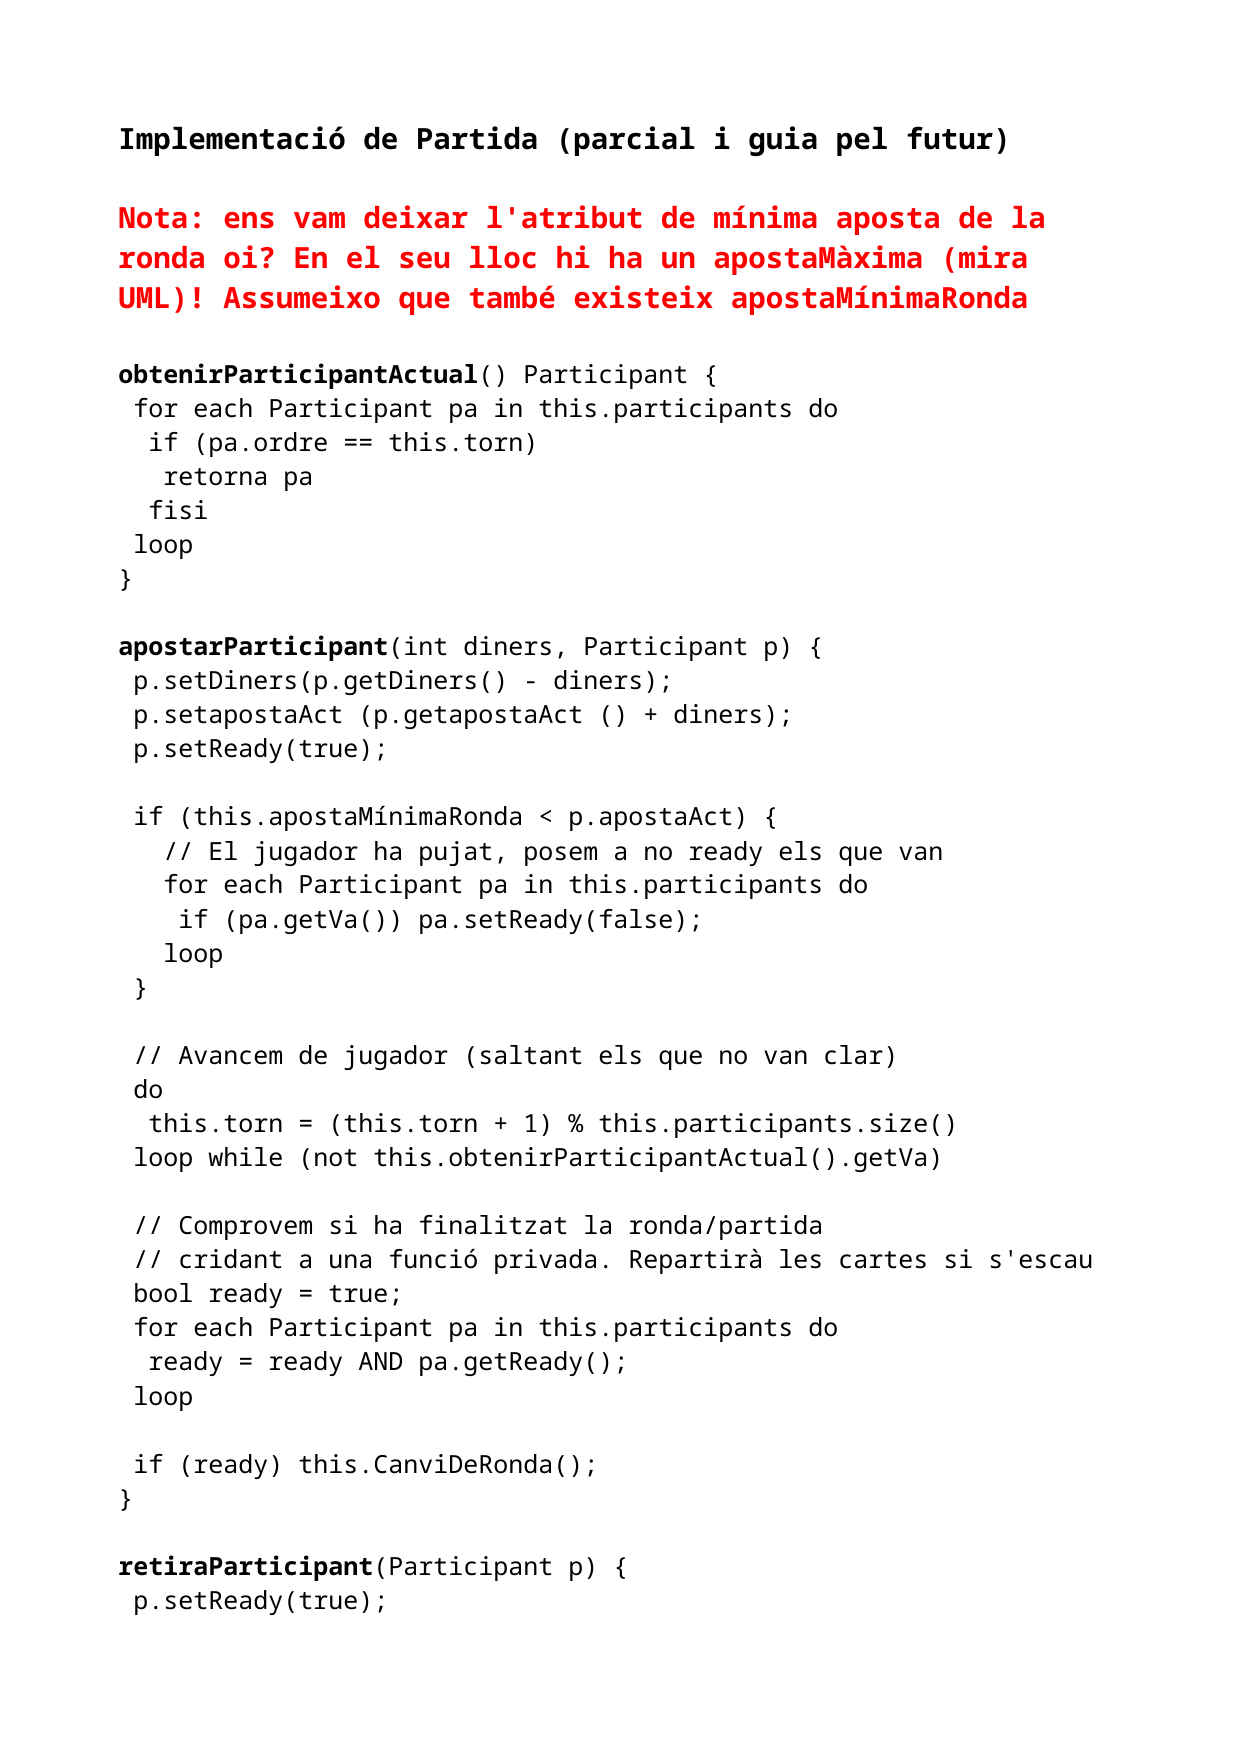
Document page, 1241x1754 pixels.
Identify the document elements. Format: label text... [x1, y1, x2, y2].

text } [118, 969, 1122, 1003]
text retorna pa [118, 458, 1122, 492]
text if (this.apostaMínimaRonda < p.apostaAct) { [118, 799, 1122, 833]
text // cridant a una funció privada. Repartirà les cartes si s'escau [118, 1242, 1122, 1276]
text this.torn = (this.torn + 1) % this.participants.size() [118, 1106, 1122, 1140]
text p.setReady(true); [118, 731, 1122, 765]
text loop [118, 935, 1122, 969]
text fisi [118, 492, 1122, 527]
text if (pa.getVa()) pa.setReady(false); [118, 901, 1122, 935]
text for each Participant pa in this.participants do [118, 867, 1122, 901]
text for each Participant pa in this.participants do [118, 390, 1122, 424]
text } [118, 561, 1122, 595]
text } [118, 1480, 1122, 1514]
text if (ready) this.CanviDeRonda(); [118, 1446, 1122, 1480]
text Nota: ens vam deixar l'atribut de mínima aposta de la ronda oi? En el seu lloc hi ha un apostaMàxima (mira UML)! Assumeixo que també existeix apostaMínimaRonda [118, 197, 1122, 317]
text // Avancem de jugador (saltant els que no van clar) [118, 1037, 1122, 1072]
text loop while (not this.obtenirParticipantActual().getVa) [118, 1140, 1122, 1174]
text do [118, 1072, 1122, 1106]
text loop [118, 527, 1122, 561]
text // El jugador ha pujat, posem a no ready els que van [118, 833, 1122, 867]
text for each Participant pa in this.participants do [118, 1310, 1122, 1344]
text p.setapostaAct (p.getapostaAct () + diners); [118, 697, 1122, 731]
text // Comprovem si ha finalitzat la ronda/partida [118, 1208, 1122, 1242]
text Implementació de Partida (parcial i guia pel futur) [118, 118, 1122, 158]
text loop [118, 1378, 1122, 1412]
text p.setDiners(p.getDiners() - diners); [118, 663, 1122, 697]
text p.setReady(true); [118, 1582, 1122, 1617]
text apostarParticipant(int diners, Participant p) { [118, 629, 1122, 663]
text if (pa.ordre == this.torn) [118, 424, 1122, 458]
text obtenirParticipantActual() Participant { [118, 356, 1122, 390]
text bool ready = true; [118, 1276, 1122, 1310]
text ready = ready AND pa.getReady(); [118, 1344, 1122, 1378]
text retiraParticipant(Participant p) { [118, 1548, 1122, 1582]
